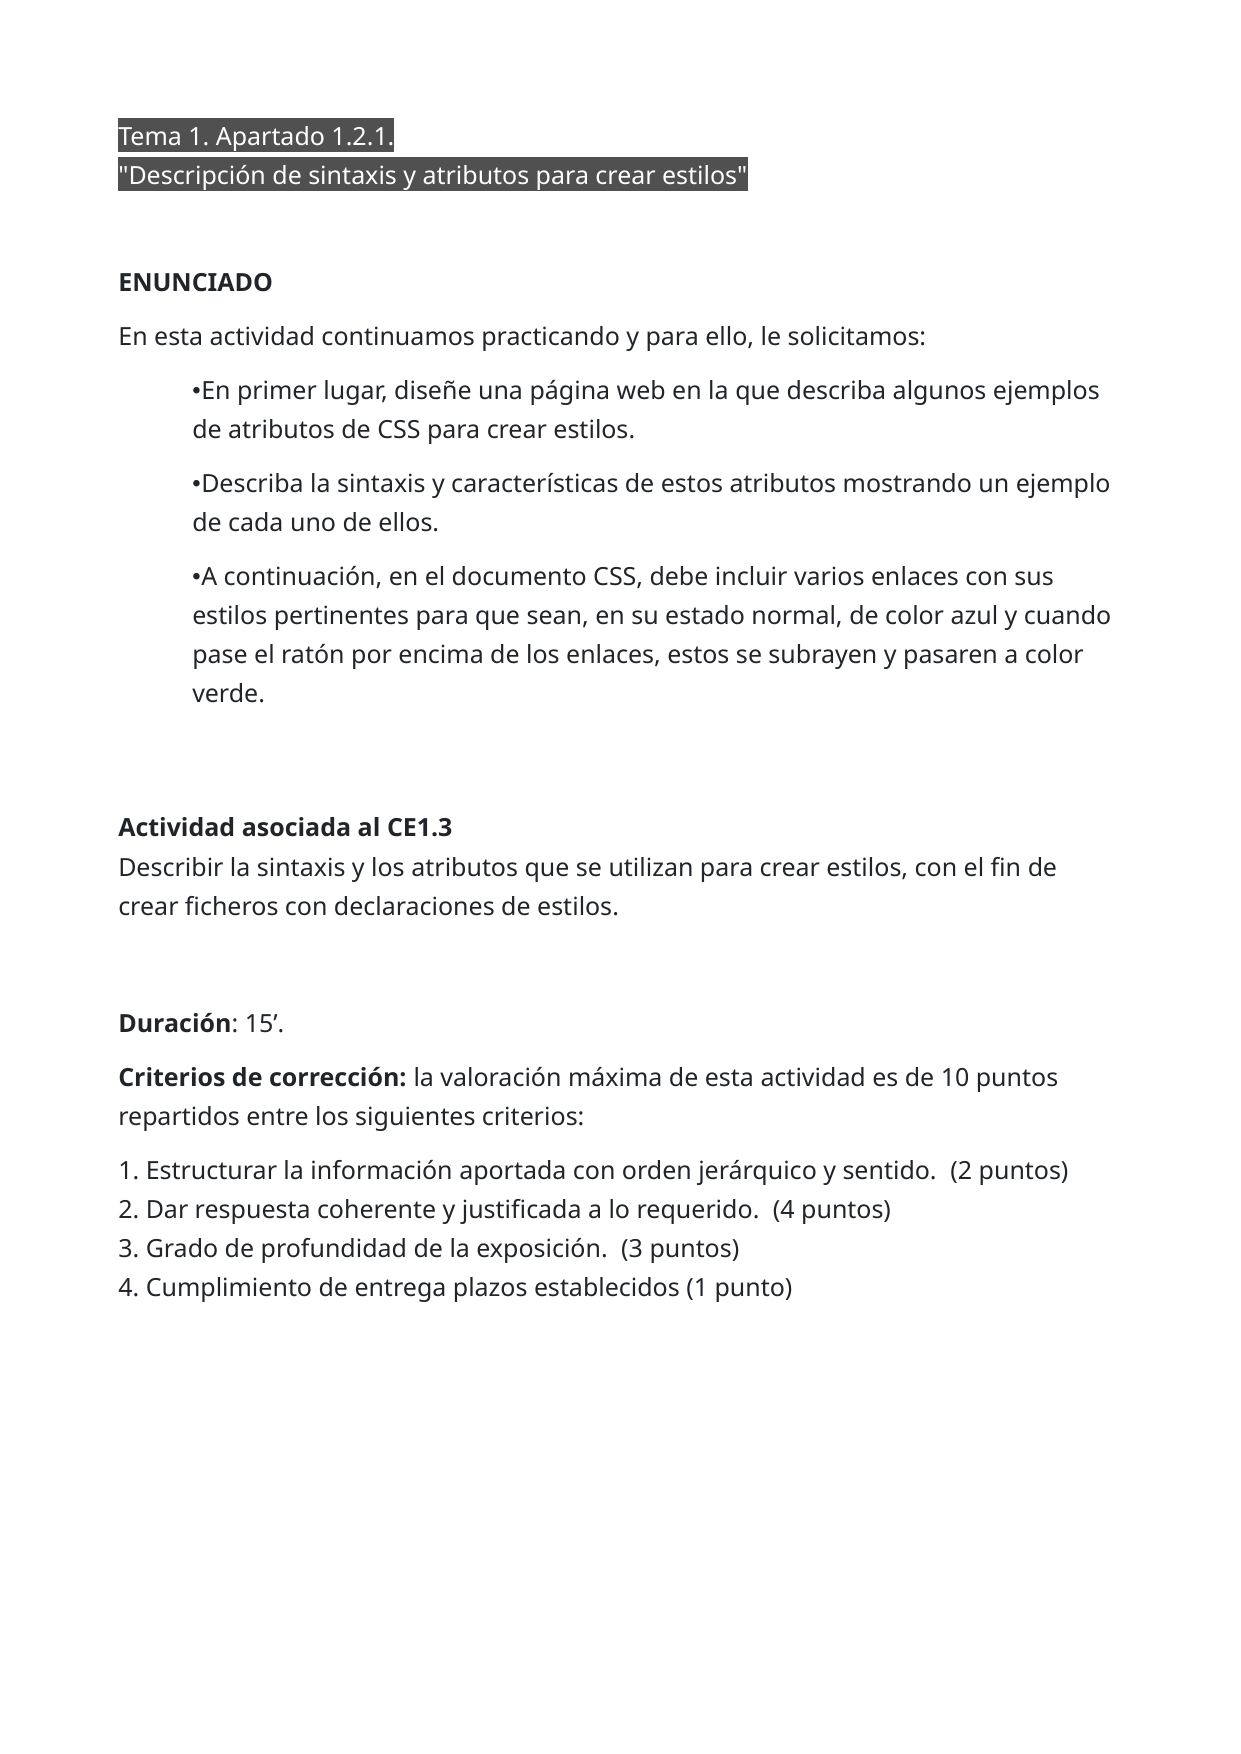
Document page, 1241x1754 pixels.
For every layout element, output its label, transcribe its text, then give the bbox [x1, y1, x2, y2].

text Tema 1. Apartado 1.2.1. "Descripción de sintaxis y atributos para crear estilos" [118, 118, 1122, 191]
text Criterios de corrección: la valoración máxima de esta actividad es de 10 puntos repartidos entre los siguientes criterios: [118, 1059, 1122, 1133]
list En primer lugar, diseñe una página web en la que describa algunos ejemplos de atributos de CSS para crear estilos. [118, 372, 1122, 446]
list Describa la sintaxis y características de estos atributos mostrando un ejemplo de cada uno de ellos. [118, 465, 1122, 538]
text ENUNCIADO [118, 265, 1122, 299]
text En esta actividad continuamos practicando y para ello, le solicitamos: [118, 318, 1122, 353]
text Actividad asociada al CE1.3 Describir la sintaxis y los atributos que se utilizan para crear estilos, con el fin de crear ficheros con declaraciones de estilos. Duración: 15’. [118, 810, 1122, 1040]
text 1. Estructurar la información aportada con orden jerárquico y sentido. (2 puntos) 2. Dar respuesta coherente y justificada a lo requerido. (4 puntos) 3. Grado de profundidad de la exposición. (3 puntos) 4. Cumplimiento de entrega plazos establecidos (1 punto) [118, 1152, 1122, 1304]
list A continuación, en el documento CSS, debe incluir varios enlaces con sus estilos pertinentes para que sean, en su estado normal, de color azul y cuando pase el ratón por encima de los enlaces, estos se subrayen y pasaren a color verde. [118, 558, 1122, 710]
